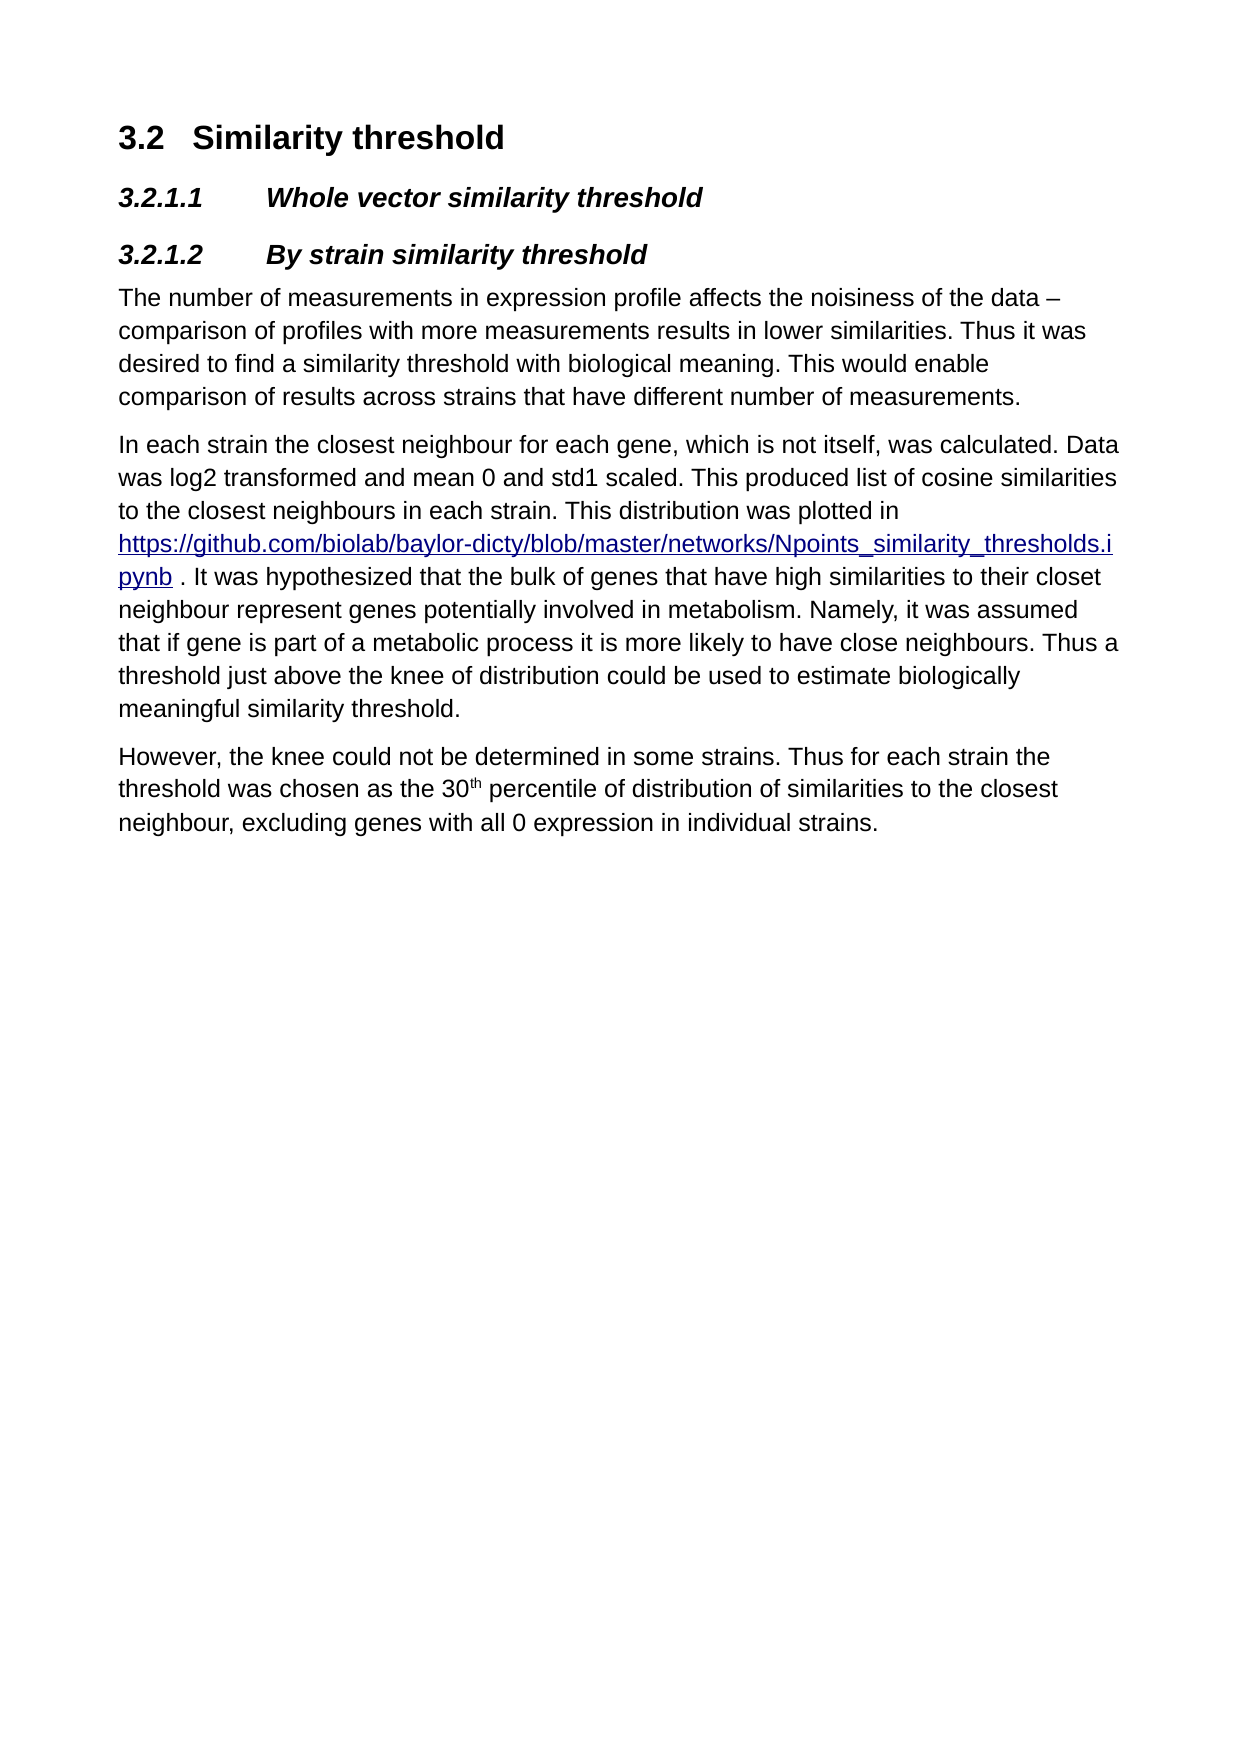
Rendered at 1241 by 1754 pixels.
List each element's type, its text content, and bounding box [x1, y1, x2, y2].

text However, the knee could not be determined in some strains. Thus for each strain the threshold was chosen as the 30th percentile of distribution of similarities to the closest neighbour, excluding genes with all 0 expression in individual strains. [118, 741, 1122, 836]
subtitle Whole vector similarity threshold [118, 182, 1122, 214]
text The number of measurements in expression profile affects the noisiness of the data – comparison of profiles with more measurements results in lower similarities. Thus it was desired to find a similarity threshold with biological meaning. This would enable comparison of results across strains that have different number of measurements. [118, 283, 1122, 411]
text In each strain the closest neighbour for each gene, which is not itself, was calculated. Data was log2 transformed and mean 0 and std1 scaled. This produced list of cosine similarities to the closest neighbours in each strain. This distribution was plotted in https://github.com/biolab/baylor-dicty/blob/master/networks/Npoints_similarity_thresholds.ipynb . It was hypothesized that the bulk of genes that have high similarities to their closet neighbour represent genes potentially involved in metabolism. Namely, it was assumed that if gene is part of a metabolic process it is more likely to have close neighbours. Thus a threshold just above the knee of distribution could be used to estimate biologically meaningful similarity threshold. [118, 430, 1122, 723]
subtitle Similarity threshold [118, 118, 1122, 157]
subtitle By strain similarity threshold [118, 239, 1122, 271]
